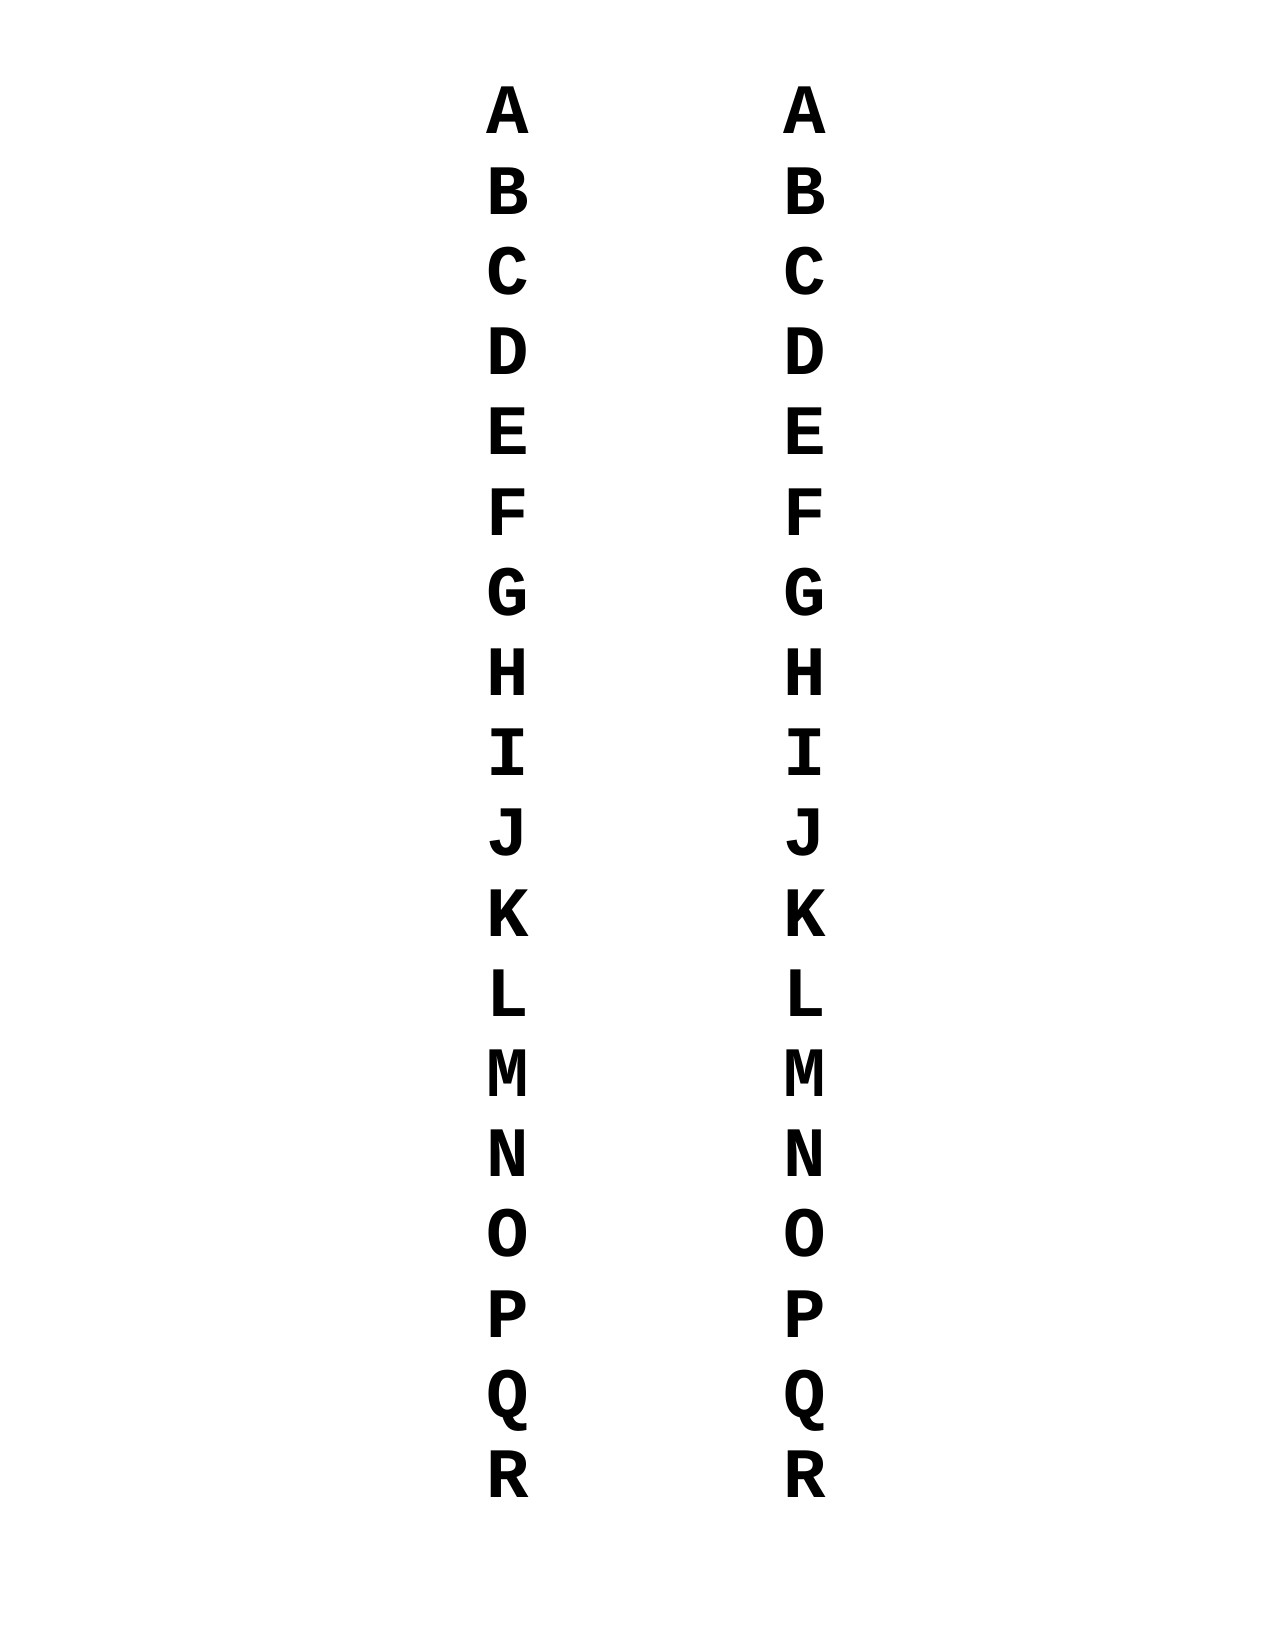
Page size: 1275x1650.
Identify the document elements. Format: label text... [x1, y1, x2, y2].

text O O [112, 1198, 1200, 1278]
text L L [112, 957, 1200, 1037]
text P P [112, 1278, 1200, 1358]
text I I [112, 717, 1200, 797]
text N N [112, 1118, 1200, 1198]
text M M [112, 1037, 1200, 1118]
text H H [112, 636, 1200, 717]
text B B [112, 155, 1200, 235]
text A A [112, 75, 1200, 155]
text R R [112, 1438, 1200, 1519]
text Q Q [112, 1358, 1200, 1438]
text J J [112, 797, 1200, 877]
text F F [112, 476, 1200, 556]
text C C [112, 235, 1200, 316]
text E E [112, 396, 1200, 476]
text K K [112, 877, 1200, 957]
text G G [112, 556, 1200, 636]
text D D [112, 316, 1200, 396]
